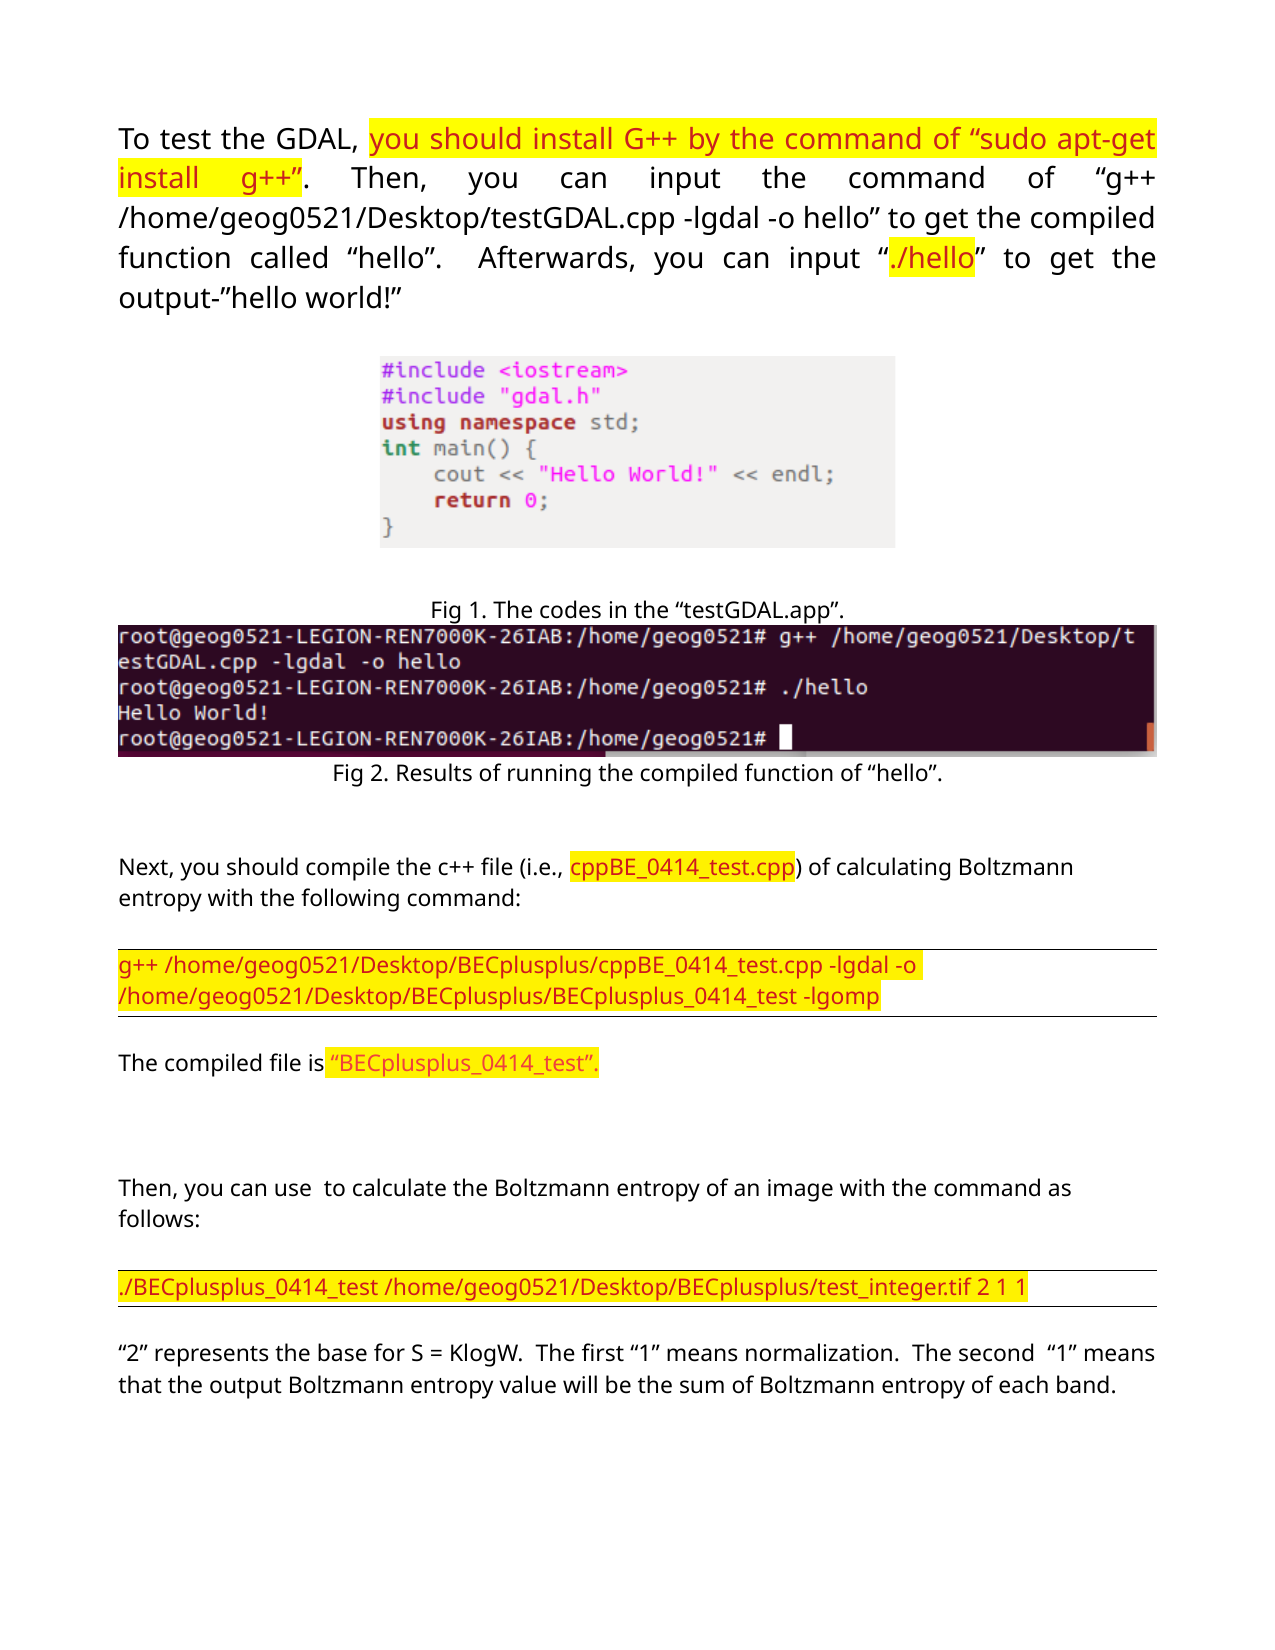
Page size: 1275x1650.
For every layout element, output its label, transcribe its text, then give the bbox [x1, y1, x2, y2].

text The compiled file is “BECplusplus_0414_test”. [118, 1047, 1157, 1078]
text Then, you can use to calculate the Boltzmann entropy of an image with the command as follows: [118, 1172, 1157, 1235]
text Next, you should compile the c++ file (i.e., cppBE_0414_test.cpp) of calculating Boltzmann entropy with the following command: [118, 851, 1157, 913]
text “2” represents the base for S = KlogW. The first “1” means normalization. The second “1” means that the output Boltzmann entropy value will be the sum of Boltzmann entropy of each band. [118, 1337, 1157, 1400]
picture [379, 356, 896, 548]
text Fig 1. The codes in the “testGDAL.app”. [118, 594, 1157, 625]
text ./BECplusplus_0414_test /home/geog0521/Desktop/BECplusplus/test_integer.tif 2 1 1 [118, 1271, 1157, 1306]
text Fig 2. Results of running the compiled function of “hello”. [118, 757, 1157, 788]
text To test the GDAL, you should install G++ by the command of “sudo apt-get install g++”. Then, you can input the command of “g++ /home/geog0521/Desktop/testGDAL.cpp -lgdal -o hello” to get the compiled function called “hello”. Afterwards, you can input “./hello” to get the output-”hello world!” [118, 118, 1157, 317]
text g++ /home/geog0521/Desktop/BECplusplus/cppBE_0414_test.cpp -lgdal -o /home/geog0521/Desktop/BECplusplus/BECplusplus_0414_test -lgomp [118, 950, 1157, 1016]
picture [118, 625, 1157, 757]
